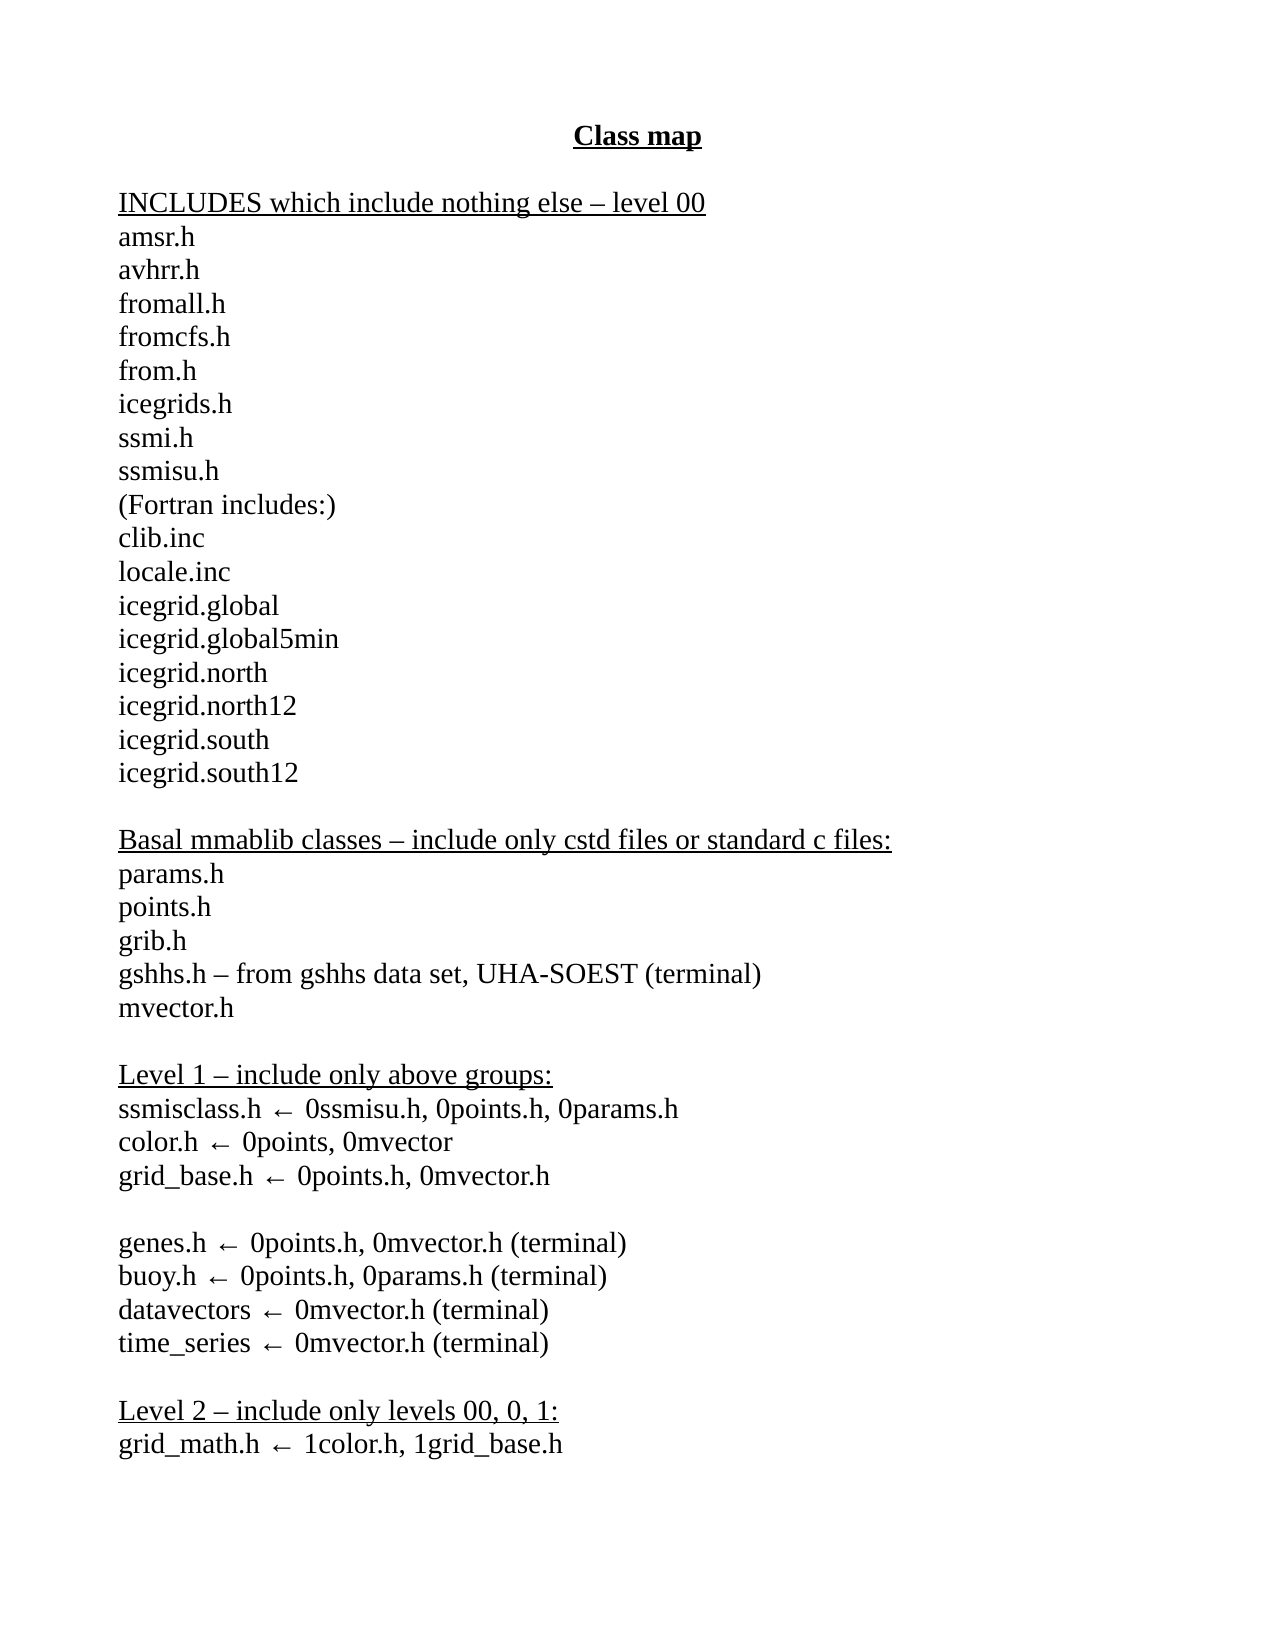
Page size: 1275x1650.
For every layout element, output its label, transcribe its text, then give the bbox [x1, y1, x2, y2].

text icegrid.south [118, 722, 1157, 755]
text params.h [118, 856, 1157, 889]
text ssmisu.h [118, 453, 1157, 487]
text icegrid.north [118, 655, 1157, 688]
text locale.inc [118, 554, 1157, 588]
text grib.h [118, 923, 1157, 957]
text icegrid.global5min [118, 621, 1157, 655]
text buoy.h ← 0points.h, 0params.h (terminal) [118, 1258, 1157, 1292]
text Level 1 – include only above groups: [118, 1057, 1157, 1091]
text ssmisclass.h ← 0ssmisu.h, 0points.h, 0params.h [118, 1091, 1157, 1124]
text ssmi.h [118, 420, 1157, 453]
text Basal mmablib classes – include only cstd files or standard c files: [118, 822, 1157, 856]
text INCLUDES which include nothing else – level 00 [118, 185, 1157, 219]
text Level 2 – include only levels 00, 0, 1: [118, 1393, 1157, 1426]
text fromall.h [118, 286, 1157, 319]
text from.h [118, 353, 1157, 386]
text mvector.h [118, 990, 1157, 1024]
text icegrid.south12 [118, 755, 1157, 789]
text Class map [118, 118, 1157, 152]
text icegrid.global [118, 588, 1157, 621]
text (Fortran includes:) [118, 487, 1157, 521]
text avhrr.h [118, 252, 1157, 286]
text icegrids.h [118, 386, 1157, 420]
text gshhs.h – from gshhs data set, UHA-SOEST (terminal) [118, 957, 1157, 990]
text genes.h ← 0points.h, 0mvector.h (terminal) [118, 1225, 1157, 1258]
text points.h [118, 889, 1157, 923]
text fromcfs.h [118, 319, 1157, 353]
text amsr.h [118, 219, 1157, 252]
text datavectors ← 0mvector.h (terminal) [118, 1292, 1157, 1326]
text color.h ← 0points, 0mvector [118, 1124, 1157, 1158]
text grid_math.h ← 1color.h, 1grid_base.h [118, 1426, 1157, 1460]
text icegrid.north12 [118, 688, 1157, 722]
text grid_base.h ← 0points.h, 0mvector.h [118, 1158, 1157, 1191]
text time_series ← 0mvector.h (terminal) [118, 1326, 1157, 1359]
text clib.inc [118, 521, 1157, 554]
